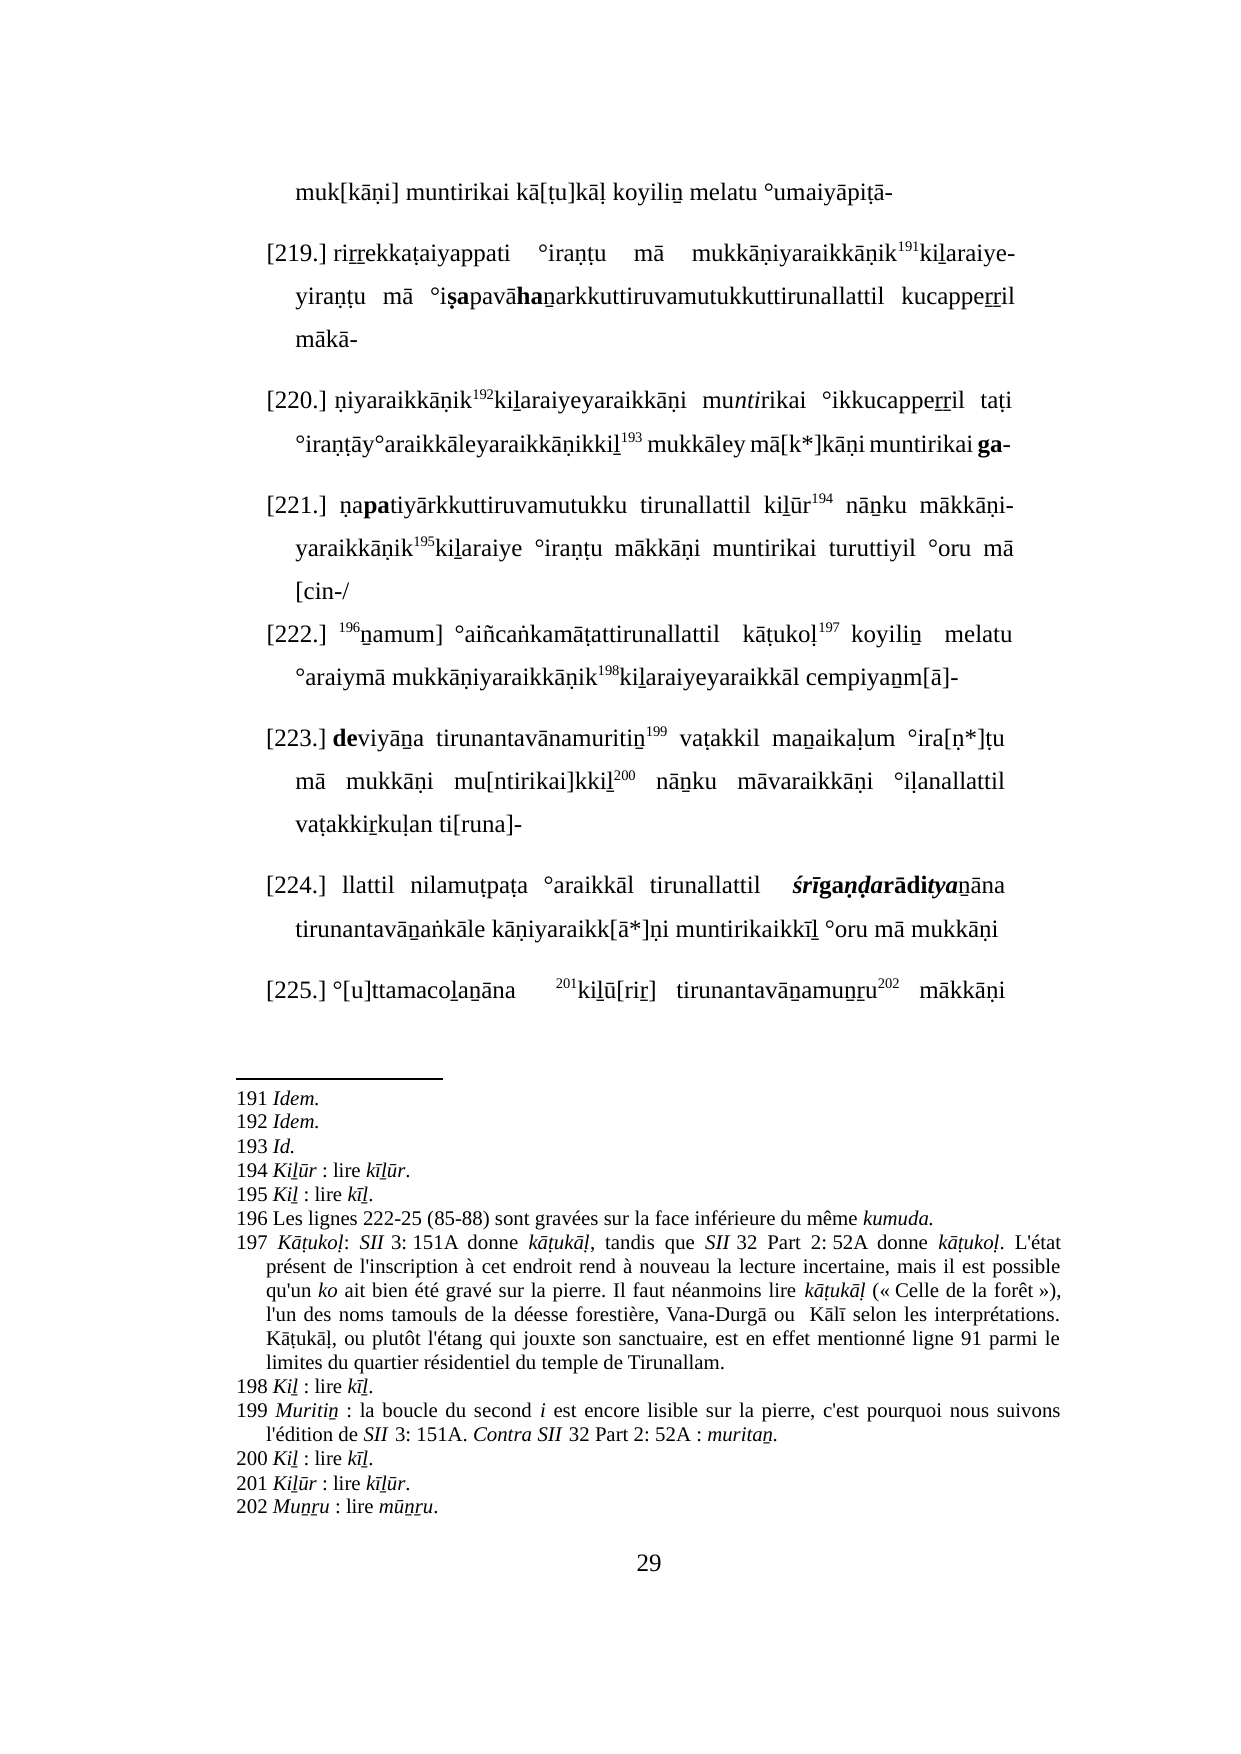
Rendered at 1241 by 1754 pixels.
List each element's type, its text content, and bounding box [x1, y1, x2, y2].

text Kiḻ : lire kīḻ. [236, 1446, 1061, 1470]
text [223.] deviyāṉa tirunantavānamuritiṉ vaṭakkil maṉaikaḷum °ira[ṇ*]ṭu mā mukkāṇi mu[ntirikai]kkiḻ nāṉku māvaraikkāṇi °iḷanallattil vaṭakkiṟkuḷan ti[runa]- [266, 723, 1005, 838]
text Kiḻ : lire kīḻ. [236, 1374, 1061, 1398]
text Les lignes 222-25 (85-88) sont gravées sur la face inférieure du même kumuda. [236, 1206, 1061, 1230]
text Muṉṟu : lire mūṉṟu. [236, 1494, 1061, 1518]
text [224.] llattil nilamuṭpaṭa °araikkāl tirunallattil śrīgaṇḍarādityaṉāna tirunantavāṉaṅkāle kāṇiyaraikk[ā*]ṇi muntirikaikkīḻ °oru mā mukkāṇi [266, 871, 1005, 942]
text [222.] ṉamum] °aiñcaṅkamāṭattirunallattil kāṭukoḷ koyiliṉ melatu °araiymā mukkāṇiyaraikkāṇikkiḻaraiyeyaraikkāl cempiyaṉm[ā]- [266, 619, 1013, 691]
text Kiḻ : lire kīḻ. [236, 1182, 1061, 1206]
text Kiḻūr : lire kīḻūr. [236, 1158, 1061, 1182]
text Kāṭukoḷ: SII 3: 151A donne kāṭukāḷ, tandis que SII 32 Part 2: 52A donne kāṭukoḷ. L'état présent de l'inscription à cet endroit rend à nouveau la lecture incertaine, mais il est possible qu'un ko ait bien été gravé sur la pierre. Il faut néanmoins lire kāṭukāḷ (« Celle de la forêt »), l'un des noms tamouls de la déesse forestière, Vana-Durgā ou Kālī selon les interprétations. Kāṭukāḷ, ou plutôt l'étang qui jouxte son sanctuaire, est en effet mentionné ligne 91 parmi le limites du quartier résidentiel du temple de Tirunallam. [236, 1230, 1061, 1374]
text [219.] riṟṟekkaṭaiyappati °iraṇṭu mā mukkāṇiyaraikkāṇikkiḻaraiye-yiraṇṭu mā °iṣapavāhaṉarkkuttiruvamutukkuttirunallattil kucappeṟṟil mākā- [266, 238, 1015, 353]
text Idem. [236, 1085, 1061, 1109]
text [225.] °[u]ttamacoḻaṉāna kiḻū[riṟ] tirunantavāṉamuṉṟu mākkāṇi muntirikaikkiḻa[raik]kāley muṉṟu mākkāṇiyaraikkāṇi muntirikai tiruppatiya[m*]/ [266, 975, 1005, 1003]
text Kiḻūr : lire kīḻūr. [236, 1470, 1061, 1494]
text [221.] ṇapatiyārkkuttiruvamutukku tirunallattil kiḻūr nāṉku mākkāṇi-yaraikkāṇikkiḻaraiye °iraṇṭu mākkāṇi muntirikai turuttiyil °oru mā [cin-/ [266, 490, 1014, 605]
text Id. [236, 1133, 1061, 1158]
text Muritiṉ : la boucle du second i est encore lisible sur la pierre, c'est pourquoi nous suivons l'édition de SII 3: 151A. Contra SII 32 Part 2: 52A : muritaṉ. [236, 1398, 1061, 1446]
text Idem. [236, 1109, 1061, 1133]
text [218.] ttirunallattil kucappeṟṟiloru māvarai muntirikaikkiḻ °eṭṭu mā muk[kāṇi] muntirikai kā[ṭu]kāḷ koyiliṉ melatu °umaiyāpiṭā- [266, 177, 1005, 206]
text [220.] ṇiyaraikkāṇikkiḻaraiyeyaraikkāṇi muntirikai °ikkucappeṟṟil taṭi °iraṇṭāy°araikkāleyaraikkāṇikkiḻ mukkāley mā[k*]kāṇi muntirikai ga- [266, 386, 1013, 457]
